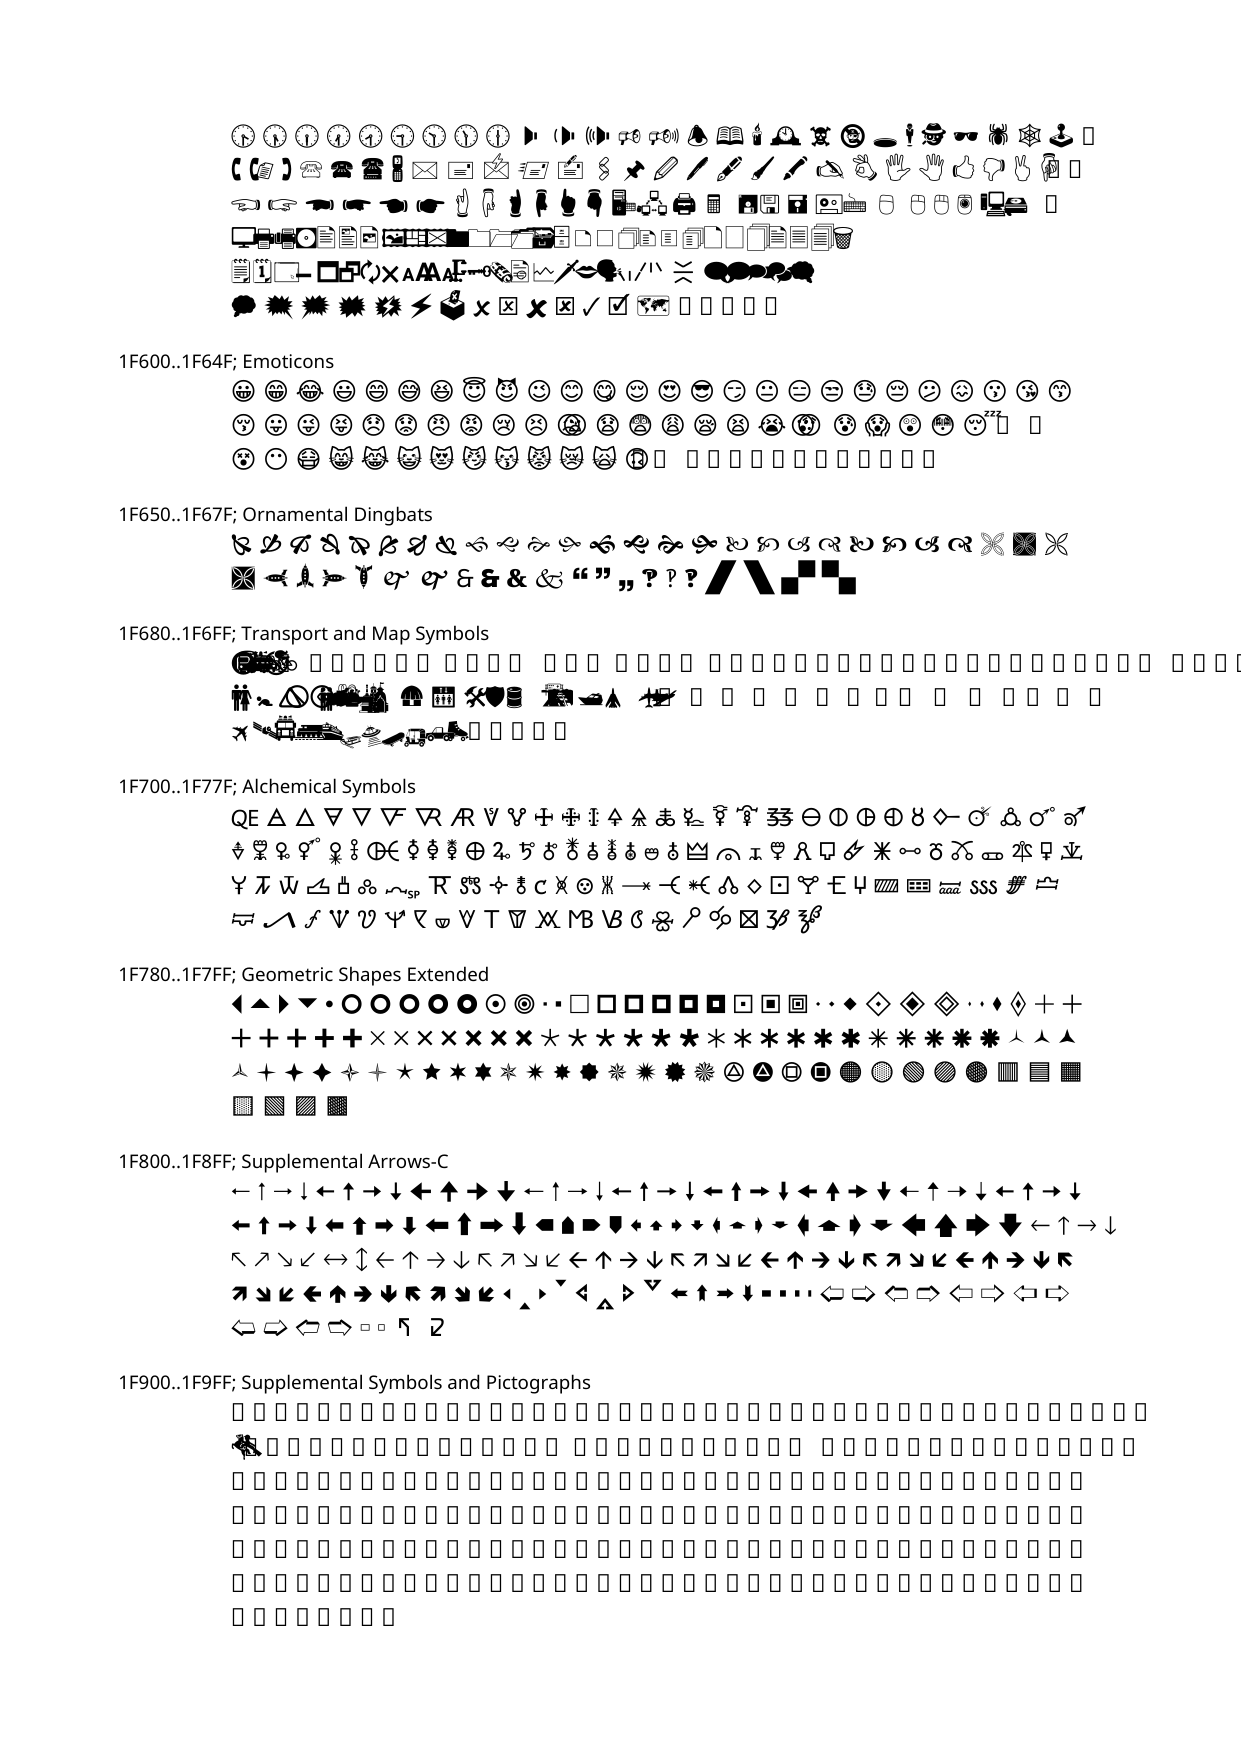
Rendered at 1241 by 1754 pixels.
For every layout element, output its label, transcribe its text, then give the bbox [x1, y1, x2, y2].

text 1F650..1F67F; Ornamental Dingbats 🙐 🙑 🙒 🙓 🙔 🙕 🙖 🙗 🙘 🙙 🙚 🙛 🙜 🙝 🙞 🙟 🙠 🙡 🙢 🙣 🙤 🙥 🙦 🙧 🙨 🙩 🙪 🙫 🙬 🙭 🙮 🙯 🙰 🙱 🙲 🙳 🙴 🙵 🙶 🙷 🙸 🙹 🙺 🙻 🙼 🙽 🙾 🙿 [118, 501, 1122, 595]
text 1F300..1F5FF; Miscellaneous Symbols and Pictographs 🌀 🌁 🌂 🌃 🌄 🌅 🌆 🌇 🌈 🌉 🌊 🌋 🌌 🌍 🌎 🌏 🌐 🌑 🌒 🌓 🌔 🌕 🌖 🌗 🌘 🌙 🌚 🌛 🌜 🌝 🌞 🌟 🌠 🌡 🌢 🌣 🌤 🌥 🌦 🌧 🌨 🌩 🌪 🌫 🌬 🌭 🌮 🌯 🌰 🌱 🌲 🌳 🌴 🌵 🌶 🌷 🌸 🌹 🌺 🌻 🌼 🌽 🌾 🌿 🍀 🍁 🍂 🍃 🍄 🍅 🍆 🍇 🍈 🍉 🍊 🍋 🍌 🍍 🍎 🍏 🍐 🍑 🍒 🍓 🍔 🍕 🍖 🍗 🍘 🍙 🍚 🍛 🍜 🍝 🍞 🍟 🍠 🍡 🍢 🍣 🍤 🍥 🍦 🍧 🍨 🍩 🍪 🍫 🍬 🍭 🍮 🍯 🍰 🍱 🍲 🍳 🍴 🍵 🍶 🍷 🍸 🍹 🍺 🍻 🍼 🍽 🍾 🍿 🎀 🎁 🎂 🎃 🎄 🎅 🎆 🎇 🎈 🎉 🎊 🎋 🎌 🎍 🎎 🎏 🎐 🎑 🎒 🎓 🎔 🎕 🎖 🎗 🎘 🎙 🎚 🎛 🎜 🎝 🎞 🎟 🎠 🎡 🎢 🎣 🎤 🎥 🎦 🎧 🎨 🎩 🎪 🎫 🎬 🎭 🎮 🎯 🎰 🎱 🎲 🎳 🎴 🎵 🎶 🎷 🎸 🎹 🎺 🎻 🎼 🎽 🎾 🎿 🏀 🏁 🏂 🏃 🏄 🏅 🏆 🏇 🏈 🏉 🏊 🏋 🏌 🏍 🏎 🏏 🏐 🏑 🏒 🏓 🏔 🏕 🏖 🏗 🏘 🏙 🏚 🏛 🏜 🏝 🏞 🏟 🏠 🏡 🏢 🏣 🏤 🏥 🏦 🏧 🏨 🏩 🏪 🏫 🏬 🏭 🏮 🏯 🏰 🏱 🏲 🏳 🏴 🏵 🏶 🏷 🏸 🏹 🏺 🏻 🏼 🏽 🏾 🏿 🐀 🐁 🐂 🐃 🐄 🐅 🐆 🐇 🐈 🐉 🐊 🐋 🐌 🐍 🐎 🐏 🐐 🐑 🐒 🐓 🐔 🐕 🐖 🐗 🐘 🐙 🐚 🐛 🐜 🐝 🐞 🐟 🐠 🐡 🐢 🐣 🐤 🐥 🐦 🐧 🐨 🐩 🐪 🐫 🐬 🐭 🐮 🐯 🐰 🐱 🐲 🐳 🐴 🐵 🐶 🐷 🐸 🐹 🐺 🐻 🐼 🐽 🐾 🐿 👀 👁 👂 👃 👄 👅 👆 👇 👈 👉 👊 👋 👌 👍 👎 👏 👐 👑 👒 👓 👔 👕 👖 👗 👘 👙 👚 👛 👜 👝 👞 👟 👠 👡 👢 👣 👤 👥 👦 👧 👨 👩 👪 👫 👬 👭 👮 👯 👰 👱 👲 👳 👴 👵 👶 👷 👸 👹 👺 👻 👼 👽 👾 👿 💀 💁 💂 💃 💄 💅 💆 💇 💈 💉 💊 💋 💌 💍 💎 💏 💐 💑 💒 💓 💔 💕 💖 💗 💘 💙 💚 💛 💜 💝 💞 💟 💠 💡 💢 💣 💤 💥 💦 💧 💨 💩 💪 💫 💬 💭 💮 💯 💰 💱 💲 💳 💴 💵 💶 💷 💸 💹 💺 💻 💼 💽 💾 💿 📀 📁 📂 📃 📄 📅 📆 📇 📈 📉 📊 📋 📌 📍 📎 📏 📐 📑 📒 📓 📔 📕 📖 📗 📘 📙 📚 📛 📜 📝 📞 📟 📠 📡 📢 📣 📤 📥 📦 📧 📨 📩 📪 📫 📬 📭 📮 📯 📰 📱 📲 📳 📴 📵 📶 📷 📸 📹 📺 📻 📼 📽 📾 📿 🔀 🔁 🔂 🔃 🔄 🔅 🔆 🔇 🔈 🔉 🔊 🔋 🔌 🔍 🔎 🔏 🔐 🔑 🔒 🔓 🔔 🔕 🔖 🔗 🔘 🔙 🔚 🔛 🔜 🔝 🔞 🔟 🔠 🔡 🔢 🔣 🔤 🔥 🔦 🔧 🔨 🔩 🔪 🔫 🔬 🔭 🔮 🔯 🔰 🔱 🔲 🔳 🔴 🔵 🔶 🔷 🔸 🔹 🔺 🔻 🔼 🔽 🔾 🔿 🕀 🕁 🕂 🕃 🕄 🕅 🕆 🕇 🕈 🕉 🕊 🕋 🕌 🕍 🕎 🕏 🕐 🕑 🕒 🕓 🕔 🕕 🕖 🕗 🕘 🕙 🕚 🕛 🕜 🕝 🕞 🕟 🕠 🕡 🕢 🕣 🕤 🕥 🕦 🕧 🕨 🕩 🕪 🕫 🕬 🕭 🕮 🕯 🕰 🕱 🕲 🕳 🕴 🕵 🕶 🕷 🕸 🕹 🕺 🕻 🕼 🕽 🕾 🕿 🖀 🖁 🖂 🖃 🖄 🖅 🖆 🖇 🖈 🖉 🖊 🖋 🖌 🖍 🖎 🖏 🖐 🖑 🖒 🖓 🖔 🖕 🖖 🖗 🖘 🖙 🖚 🖛 🖜 🖝 🖞 🖟 🖠 🖡 🖢 🖣 🖤 🖥 🖦 🖧 🖨 🖩 🖪 🖫 🖬 🖭 🖮 🖯 🖰 🖱 🖲 🖳 🖴 🖵 🖶 🖷 🖸 🖹 🖺 🖻 🖼 🖽 🖾 🖿 🗀 🗁 🗂 🗃 🗄 🗅 🗆 🗇 🗈 🗉 🗊 🗋 🗌 🗍 🗎 🗏 🗐 🗑 🗒 🗓 🗔 🗕 🗖 🗗 🗘 🗙 🗚 🗛 🗜 🗝 🗞 🗟 🗠 🗡 🗢 🗣 🗤 🗥 🗦 🗧 🗨 🗩 🗪 🗫 🗬 🗭 🗮 🗯 🗰 🗱 🗲 🗳 🗴 🗵 🗶 🗷 🗸 🗹 🗺 🗻 🗼 🗽 🗾 🗿 [118, 118, 1122, 322]
text 1F700..1F77F; Alchemical Symbols 🜀 🜁 🜂 🜃 🜄 🜅 🜆 🜇 🜈 🜉 🜊 🜋 🜌 🜍 🜎 🜏 🜐 🜑 🜒 🜓 🜔 🜕 🜖 🜗 🜘 🜙 🜚 🜛 🜜 🜝 🜞 🜟 🜠 🜡 🜢 🜣 🜤 🜥 🜦 🜧 🜨 🜩 🜪 🜫 🜬 🜭 🜮 🜯 🜰 🜱 🜲 🜳 🜴 🜵 🜶 🜷 🜸 🜹 🜺 🜻 🜼 🜽 🜾 🜿 🝀 🝁 🝂 🝃 🝄 🝅 🝆 🝇 🝈 🝉 🝊 🝋 🝌 🝍 🝎 🝏 🝐 🝑 🝒 🝓 🝔 🝕 🝖 🝗 🝘 🝙 🝚 🝛 🝜 🝝 🝞 🝟 🝠 🝡 🝢 🝣 🝤 🝥 🝦 🝧 🝨 🝩 🝪 🝫 🝬 🝭 🝮 🝯 🝰 🝱 🝲 🝳 [118, 774, 1122, 935]
text 1F780..1F7FF; Geometric Shapes Extended 🞀 🞁 🞂 🞃 🞄 🞅 🞆 🞇 🞈 🞉 🞊 🞋 🞌 🞍 🞎 🞏 🞐 🞑 🞒 🞓 🞔 🞕 🞖 🞗 🞘 🞙 🞚 🞛 🞜 🞝 🞞 🞟 🞠 🞡 🞢 🞣 🞤 🞥 🞦 🞧 🞨 🞩 🞪 🞫 🞬 🞭 🞮 🞯 🞰 🞱 🞲 🞳 🞴 🞵 🞶 🞷 🞸 🞹 🞺 🞻 🞼 🞽 🞾 🞿 🟀 🟁 🟂 🟃 🟄 🟅 🟆 🟇 🟈 🟉 🟊 🟋 🟌 🟍 🟎 🟏 🟐 🟑 🟒 🟓 🟔 🟕 🟖 🟗 🟘 🟠 🟡 🟢 🟣 🟤 🟥 🟦 🟧 🟨 🟩 🟪 🟫 [118, 961, 1122, 1123]
text 1F800..1F8FF; Supplemental Arrows-C 🠀 🠁 🠂 🠃 🠄 🠅 🠆 🠇 🠈 🠉 🠊 🠋 🠐 🠑 🠒 🠓 🠔 🠕 🠖 🠗 🠘 🠙 🠚 🠛 🠜 🠝 🠞 🠟 🠠 🠡 🠢 🠣 🠤 🠥 🠦 🠧 🠨 🠩 🠪 🠫 🠬 🠭 🠮 🠯 🠰 🠱 🠲 🠳 🠴 🠵 🠶 🠷 🠸 🠹 🠺 🠻 🠼 🠽 🠾 🠿 🡀 🡁 🡂 🡃 🡄 🡅 🡆 🡇 🡐 🡑 🡒 🡓 🡔 🡕 🡖 🡗 🡘 🡙 🡠 🡡 🡢 🡣 🡤 🡥 🡦 🡧 🡨 🡩 🡪 🡫 🡬 🡭 🡮 🡯 🡰 🡱 🡲 🡳 🡴 🡵 🡶 🡷 🡸 🡹 🡺 🡻 🡼 🡽 🡾 🡿 🢀 🢁 🢂 🢃 🢄 🢅 🢆 🢇 🢐 🢑 🢒 🢓 🢔 🢕 🢖 🢗 🢘 🢙 🢚 🢛 🢜 🢝 🢞 🢟 🢠 🢡 🢢 🢣 🢤 🢥 🢦 🢧 🢨 🢩 🢪 🢫 🢬 🢭 🢰 🢱 [118, 1148, 1122, 1344]
text 1F680..1F6FF; Transport and Map Symbols 🚀 🚁 🚂 🚃 🚄 🚅 🚆 🚇 🚈 🚉 🚊 🚋 🚌 🚍 🚎 🚏 🚐 🚑 🚒 🚓 🚔 🚕 🚖 🚗 🚘 🚙 🚚 🚛 🚜 🚝 🚞 🚟 🚠 🚡 🚢 🚣 🚤 🚥 🚦 🚧 🚨 🚩 🚪 🚫 🚬 🚭 🚮 🚯 🚰 🚱 🚲 🚳 🚴 🚵 🚶 🚷 🚸 🚹 🚺 🚻 🚼 🚽 🚾 🚿 🛀 🛁 🛂 🛃 🛄 🛅 🛆 🛇 🛈 🛉 🛊 🛋 🛌 🛍 🛎 🛏 🛐 🛑 🛒 🛓 🛔 🛕 🛖 🛗 🛠 🛡 🛢 🛣 🛤 🛥 🛦 🛧 🛨 🛩 🛪 🛫 🛬 🛰 🛱 🛲 🛳 🛴 🛵 🛶 🛷 🛸 🛹 🛺 🛻 🛼 [118, 620, 1122, 748]
text 1F900..1F9FF; Supplemental Symbols and Pictographs 🤀 🤁 🤂 🤃 🤄 🤅 🤆 🤇 🤈 🤉 🤊 🤋 🤌 🤍 🤎 🤏 🤐 🤑 🤒 🤓 🤔 🤕 🤖 🤗 🤘 🤙 🤚 🤛 🤜 🤝 🤞 🤟 🤠 🤡 🤢 🤣 🤤 🤥 🤦 🤧 🤨 🤩 🤪 🤫 🤬 🤭 🤮 🤯 🤰 🤱 🤲 🤳 🤴 🤵 🤶 🤷 🤸 🤹 🤺 🤻 🤼 🤽 🤾 🤿 🥀 🥁 🥂 🥃 🥄 🥅 🥆 🥇 🥈 🥉 🥊 🥋 🥌 🥍 🥎 🥏 🥐 🥑 🥒 🥓 🥔 🥕 🥖 🥗 🥘 🥙 🥚 🥛 🥜 🥝 🥞 🥟 🥠 🥡 🥢 🥣 🥤 🥥 🥦 🥧 🥨 🥩 🥪 🥫 🥬 🥭 🥮 🥯 🥰 🥱 🥲 🥳 🥴 🥵 🥶 🥷 🥸 🥺 🥻 🥼 🥽 🥾 🥿 🦀 🦁 🦂 🦃 🦄 🦅 🦆 🦇 🦈 🦉 🦊 🦋 🦌 🦍 🦎 🦏 🦐 🦑 🦒 🦓 🦔 🦕 🦖 🦗 🦘 🦙 🦚 🦛 🦜 🦝 🦞 🦟 🦠 🦡 🦢 🦣 🦤 🦥 🦦 🦧 🦨 🦩 🦪 🦫 🦬 🦭 🦮 🦯 🦰 🦱 🦲 🦳 🦴 🦵 🦶 🦷 🦸 🦹 🦺 🦻 🦼 🦽 🦾 🦿 🧀 🧁 🧂 🧃 🧄 🧅 🧆 🧇 🧈 🧉 🧊 🧋 🧍 🧎 🧏 🧐 🧑 🧒 🧓 🧔 🧕 🧖 🧗 🧘 🧙 🧚 🧛 🧜 🧝 🧞 🧟 🧠 🧡 🧢 🧣 🧤 🧥 🧦 🧧 🧨 🧩 🧪 🧫 🧬 🧭 🧮 🧯 🧰 🧱 🧲 🧳 🧴 🧵 🧶 🧷 🧸 🧹 🧺 🧻 🧼 🧽 🧾 🧿 [118, 1369, 1122, 1633]
text 1F600..1F64F; Emoticons 😀 😁 😂 😃 😄 😅 😆 😇 😈 😉 😊 😋 😌 😍 😎 😏 😐 😑 😒 😓 😔 😕 😖 😗 😘 😙 😚 😛 😜 😝 😞 😟 😠 😡 😢 😣 😤 😥 😦 😧 😨 😩 😪 😫 😬 😭 😮 😯 😰 😱 😲 😳 😴 😵 😶 😷 😸 😹 😺 😻 😼 😽 😾 😿 🙀 🙁 🙂 🙃 🙄 🙅 🙆 🙇 🙈 🙉 🙊 🙋 🙌 🙍 🙎 🙏 [118, 348, 1122, 476]
